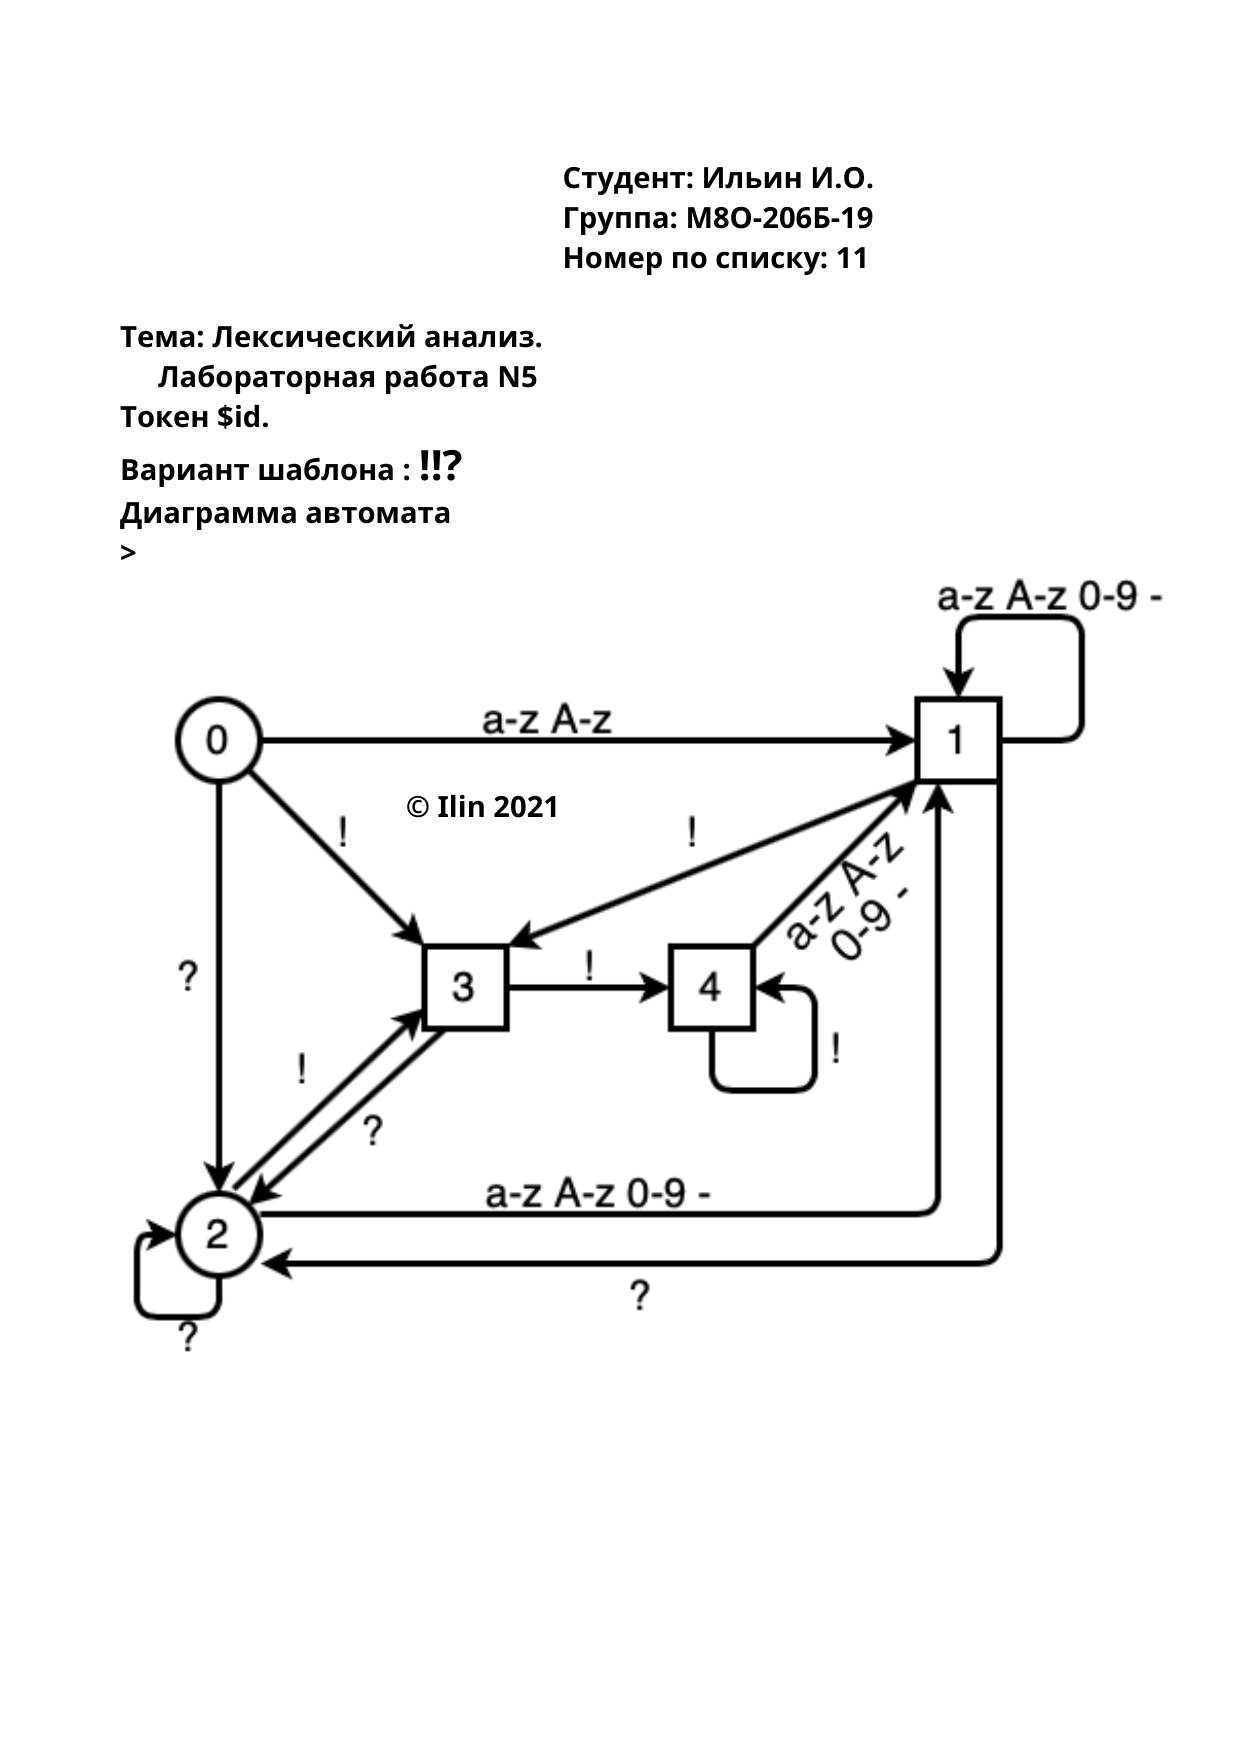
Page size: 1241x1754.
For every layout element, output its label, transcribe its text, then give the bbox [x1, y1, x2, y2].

text Номер по списку: 11 [120, 237, 1120, 277]
text Лабораторная работа N5 [120, 356, 1120, 396]
text Студент: Ильин И.О. [120, 158, 1120, 197]
text © Ilin 2021 [406, 787, 623, 826]
text > [120, 532, 1120, 572]
text Вариант шаблона : !!? [120, 436, 1120, 492]
text Диаграмма автомата [120, 492, 1120, 532]
text Тема: Лексический анализ. [120, 317, 1120, 356]
text Токен $id. [120, 396, 1120, 436]
text Группа: М8О-206Б-19 [120, 197, 1120, 237]
